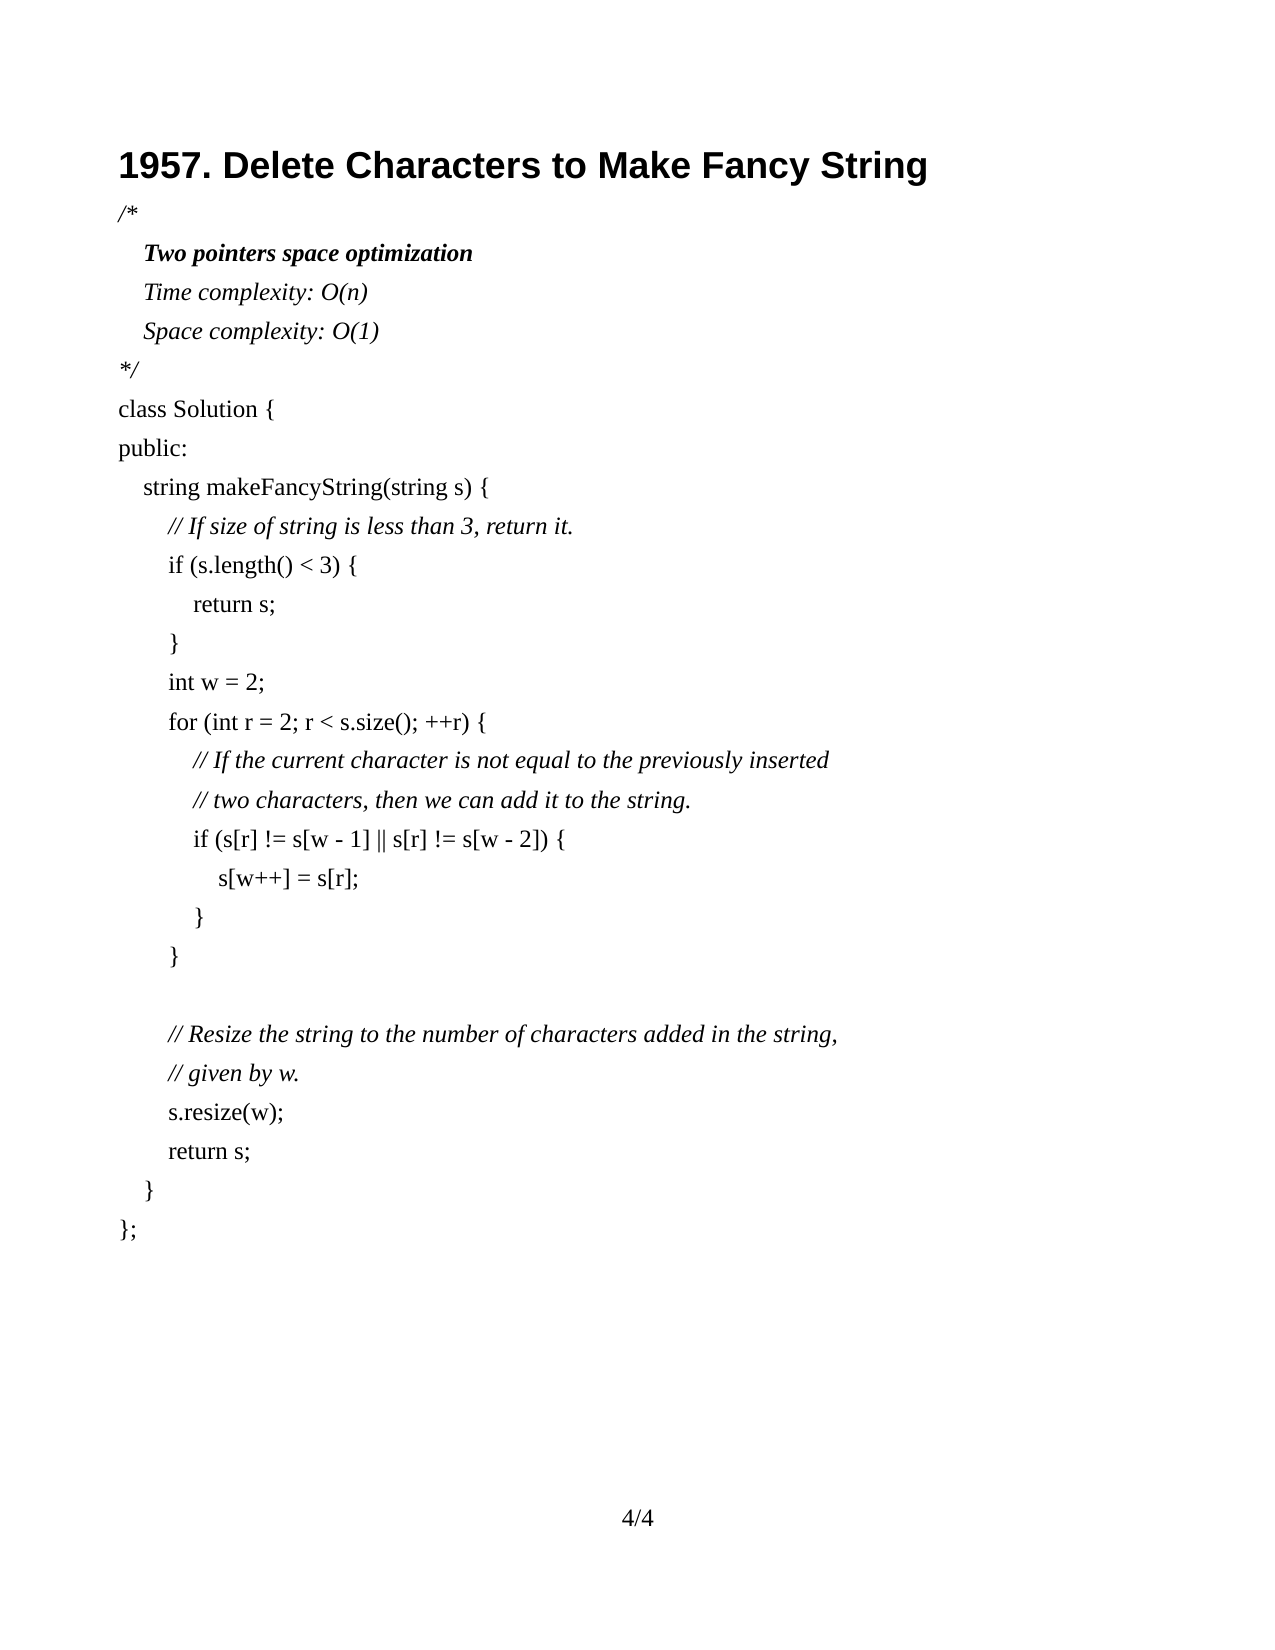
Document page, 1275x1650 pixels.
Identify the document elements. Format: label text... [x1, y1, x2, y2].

text // two characters, then we can add it to the string. [118, 785, 1157, 813]
text */ [118, 355, 1157, 384]
text Two pointers space optimization [118, 238, 1157, 267]
subtitle 1957. Delete Characters to Make Fancy String [118, 143, 1157, 186]
text if (s.length() < 3) { [118, 550, 1157, 579]
text public: [118, 433, 1157, 462]
text return s; [118, 1136, 1157, 1165]
text Space complexity: O(1) [118, 316, 1157, 345]
text class Solution { [118, 394, 1157, 423]
text int w = 2; [118, 667, 1157, 696]
text } [118, 941, 1157, 970]
text // Resize the string to the number of characters added in the string, [118, 1019, 1157, 1048]
text // If the current character is not equal to the previously inserted [118, 746, 1157, 774]
text // given by w. [118, 1058, 1157, 1087]
text Time complexity: O(n) [118, 277, 1157, 306]
text }; [118, 1214, 1157, 1243]
text // If size of string is less than 3, return it. [118, 511, 1157, 540]
text if (s[r] != s[w - 1] || s[r] != s[w - 2]) { [118, 824, 1157, 852]
text } [118, 628, 1157, 657]
text } [118, 1175, 1157, 1204]
text return s; [118, 589, 1157, 618]
text for (int r = 2; r < s.size(); ++r) { [118, 707, 1157, 735]
text } [118, 902, 1157, 931]
text s.resize(w); [118, 1097, 1157, 1126]
text string makeFancyString(string s) { [118, 472, 1157, 501]
text s[w++] = s[r]; [118, 863, 1157, 892]
text /* [118, 199, 1157, 227]
